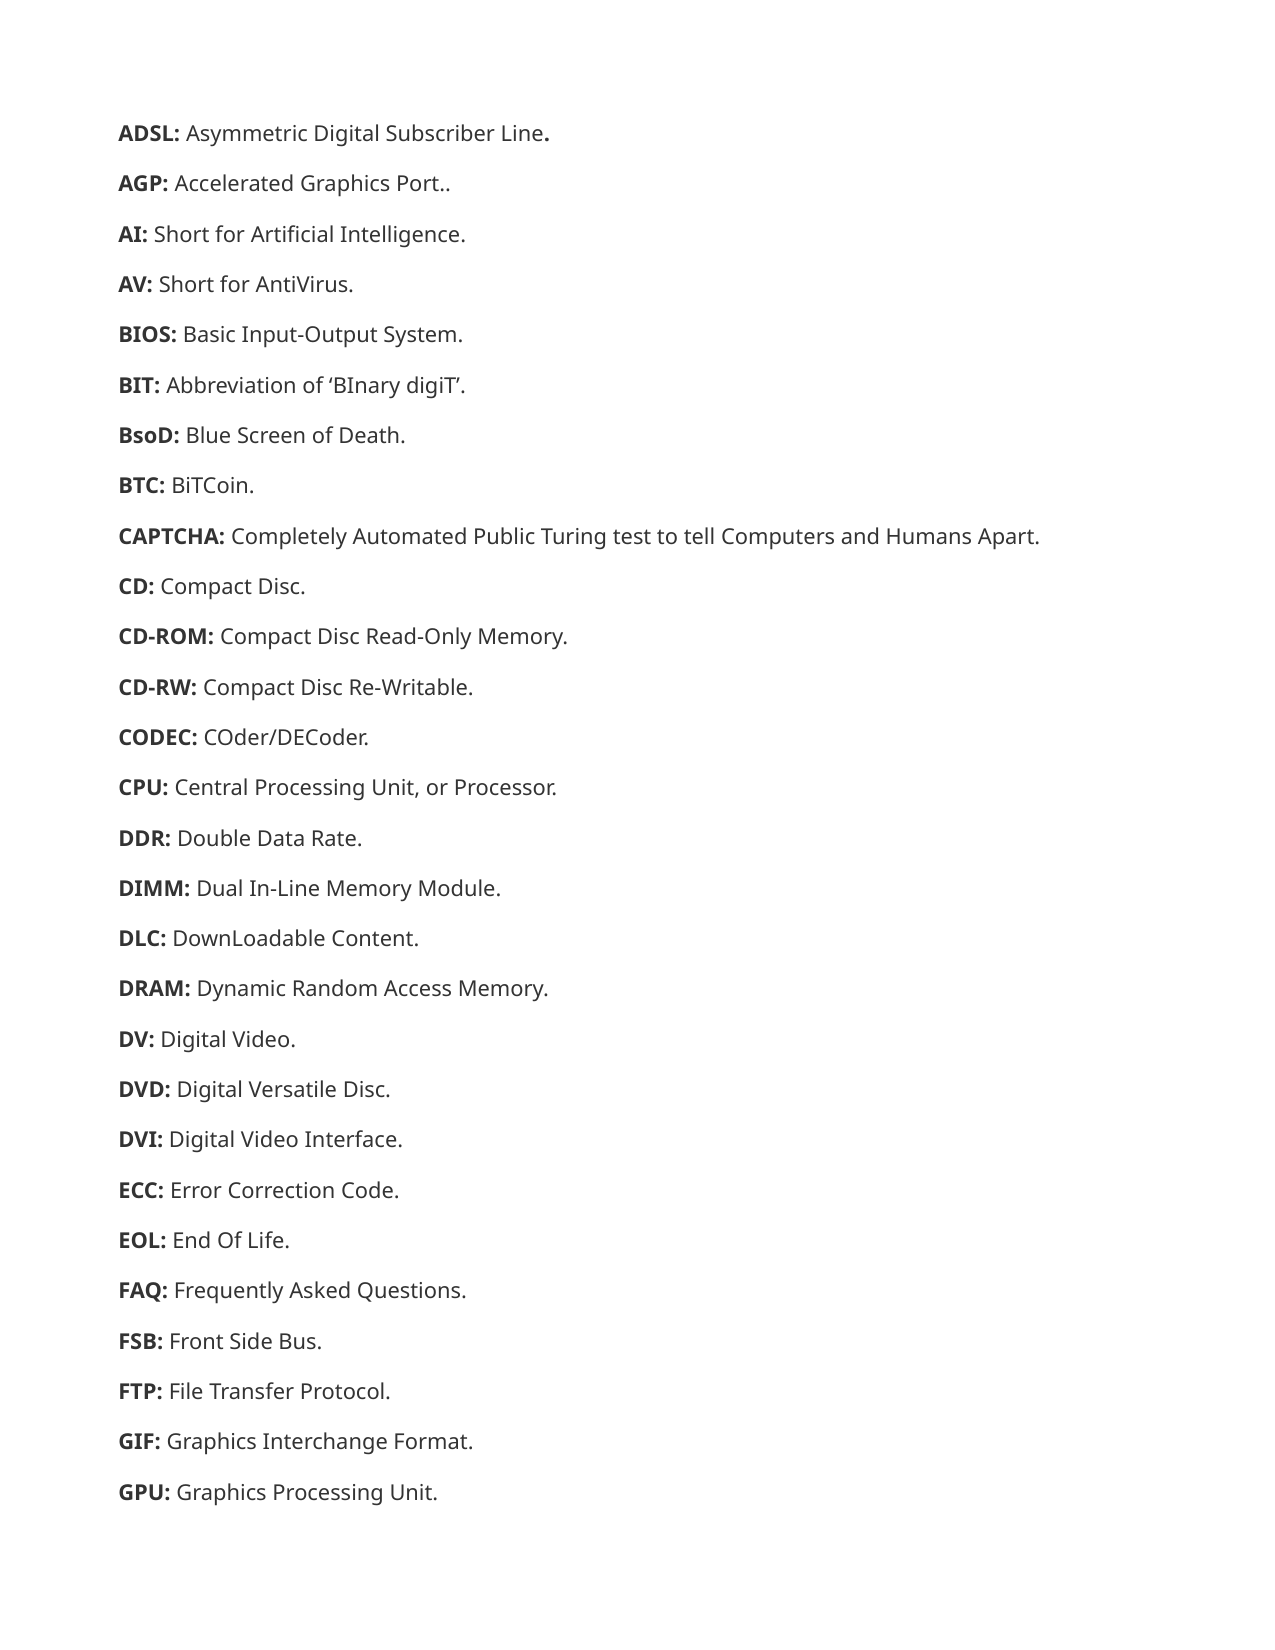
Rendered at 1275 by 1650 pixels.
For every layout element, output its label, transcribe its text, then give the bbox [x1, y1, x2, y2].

text CODEC: COder/DECoder. [118, 722, 1157, 752]
text EOL: End Of Life. [118, 1225, 1157, 1255]
text FTP: File Transfer Protocol. [118, 1376, 1157, 1406]
text CD-RW: Compact Disc Re-Writable. [118, 672, 1157, 701]
text AI: Short for Artificial Intelligence. [118, 219, 1157, 248]
text ECC: Error Correction Code. [118, 1175, 1157, 1204]
text BIOS: Basic Input-Output System. [118, 319, 1157, 349]
text FSB: Front Side Bus. [118, 1326, 1157, 1355]
text DV: Digital Video. [118, 1024, 1157, 1053]
text DDR: Double Data Rate. [118, 822, 1157, 852]
text DRAM: Dynamic Random Access Memory. [118, 973, 1157, 1003]
text CPU: Central Processing Unit, or Processor. [118, 772, 1157, 802]
text FAQ: Frequently Asked Questions. [118, 1275, 1157, 1305]
text BsoD: Blue Screen of Death. [118, 420, 1157, 450]
text AGP: Accelerated Graphics Port.. [118, 168, 1157, 198]
text CAPTCHA: Completely Automated Public Turing test to tell Computers and Humans Apart. [118, 521, 1157, 550]
text BIT: Abbreviation of ‘BInary digiT’. [118, 370, 1157, 399]
text DVI: Digital Video Interface. [118, 1124, 1157, 1154]
text DLC: DownLoadable Content. [118, 923, 1157, 953]
text GPU: Graphics Processing Unit. [118, 1477, 1157, 1506]
text DIMM: Dual In-Line Memory Module. [118, 873, 1157, 903]
text CD: Compact Disc. [118, 571, 1157, 601]
text BTC: BiTCoin. [118, 470, 1157, 500]
text GIF: Graphics Interchange Format. [118, 1426, 1157, 1456]
text AV: Short for AntiVirus. [118, 269, 1157, 299]
text CD-ROM: Compact Disc Read-Only Memory. [118, 621, 1157, 651]
text DVD: Digital Versatile Disc. [118, 1074, 1157, 1104]
text ADSL: Asymmetric Digital Subscriber Line. [118, 118, 1157, 148]
